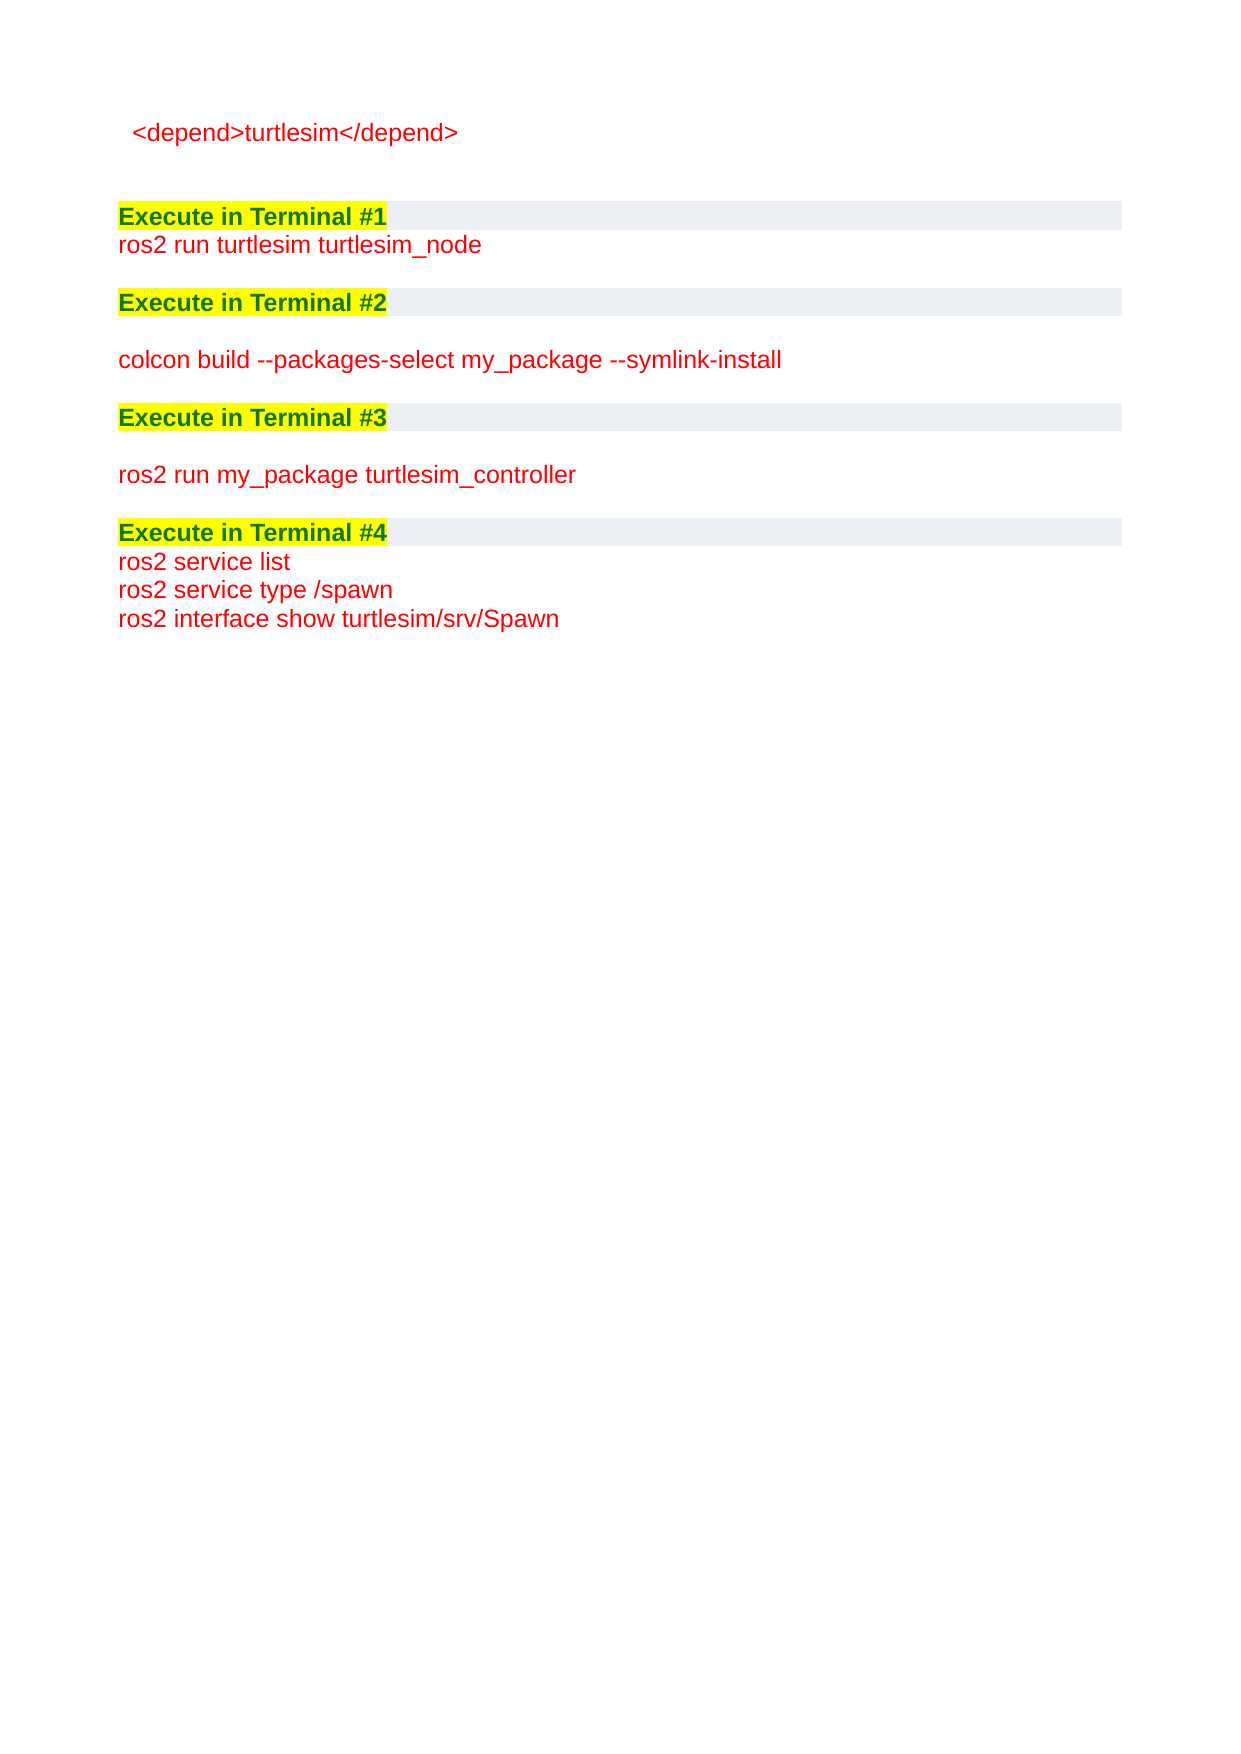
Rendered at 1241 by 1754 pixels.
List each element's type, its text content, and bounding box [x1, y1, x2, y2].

text ros2 service type /spawn [118, 575, 1122, 604]
text ros2 run turtlesim turtlesim_node [118, 230, 1122, 259]
text ros2 interface show turtlesim/srv/Spawn [118, 604, 1122, 633]
text ros2 service list [118, 546, 1122, 575]
text Execute in Terminal #2 [118, 288, 1122, 316]
text colcon build --packages-select my_package --symlink-install [118, 345, 1122, 374]
text <depend>turtlesim</depend> [118, 118, 1122, 147]
text Execute in Terminal #1 [118, 201, 1122, 230]
text ros2 run my_package turtlesim_controller [118, 460, 1122, 489]
text Execute in Terminal #4 [118, 518, 1122, 546]
text Execute in Terminal #3 [118, 403, 1122, 431]
